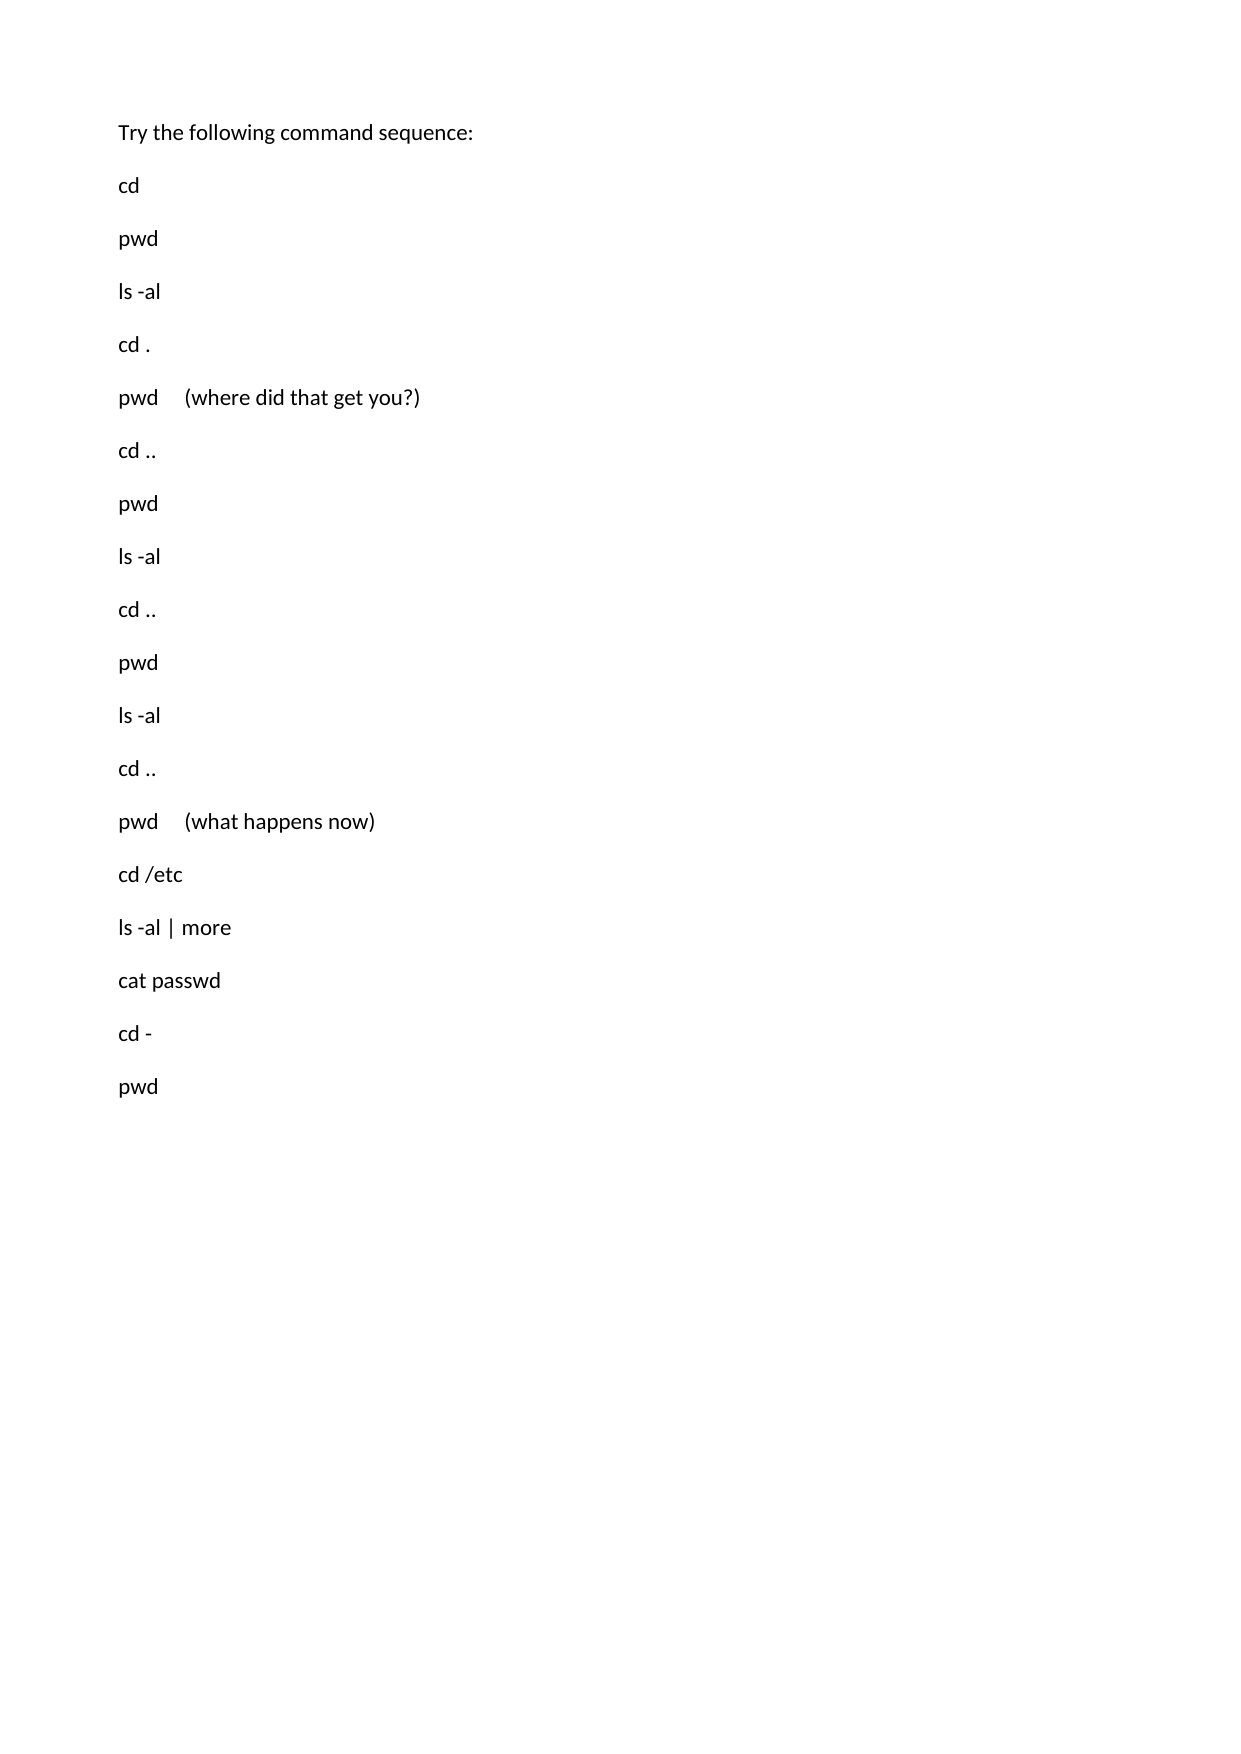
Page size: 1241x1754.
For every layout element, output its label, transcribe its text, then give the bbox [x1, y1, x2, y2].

text cd . [118, 330, 1122, 358]
text cd .. [118, 754, 1122, 782]
text cd .. [118, 436, 1122, 464]
text pwd [118, 224, 1122, 252]
text cd - [118, 1019, 1122, 1047]
text cat passwd [118, 966, 1122, 994]
text cd /etc [118, 860, 1122, 888]
text ls -al [118, 277, 1122, 305]
text cd .. [118, 595, 1122, 623]
text pwd (where did that get you?) [118, 383, 1122, 411]
text ls -al [118, 542, 1122, 570]
text cd [118, 171, 1122, 199]
text pwd [118, 648, 1122, 676]
text pwd [118, 1072, 1122, 1101]
text pwd (what happens now) [118, 807, 1122, 835]
text ls -al | more [118, 913, 1122, 941]
text Try the following command sequence: [118, 118, 1122, 146]
text pwd [118, 489, 1122, 517]
text ls -al [118, 701, 1122, 729]
